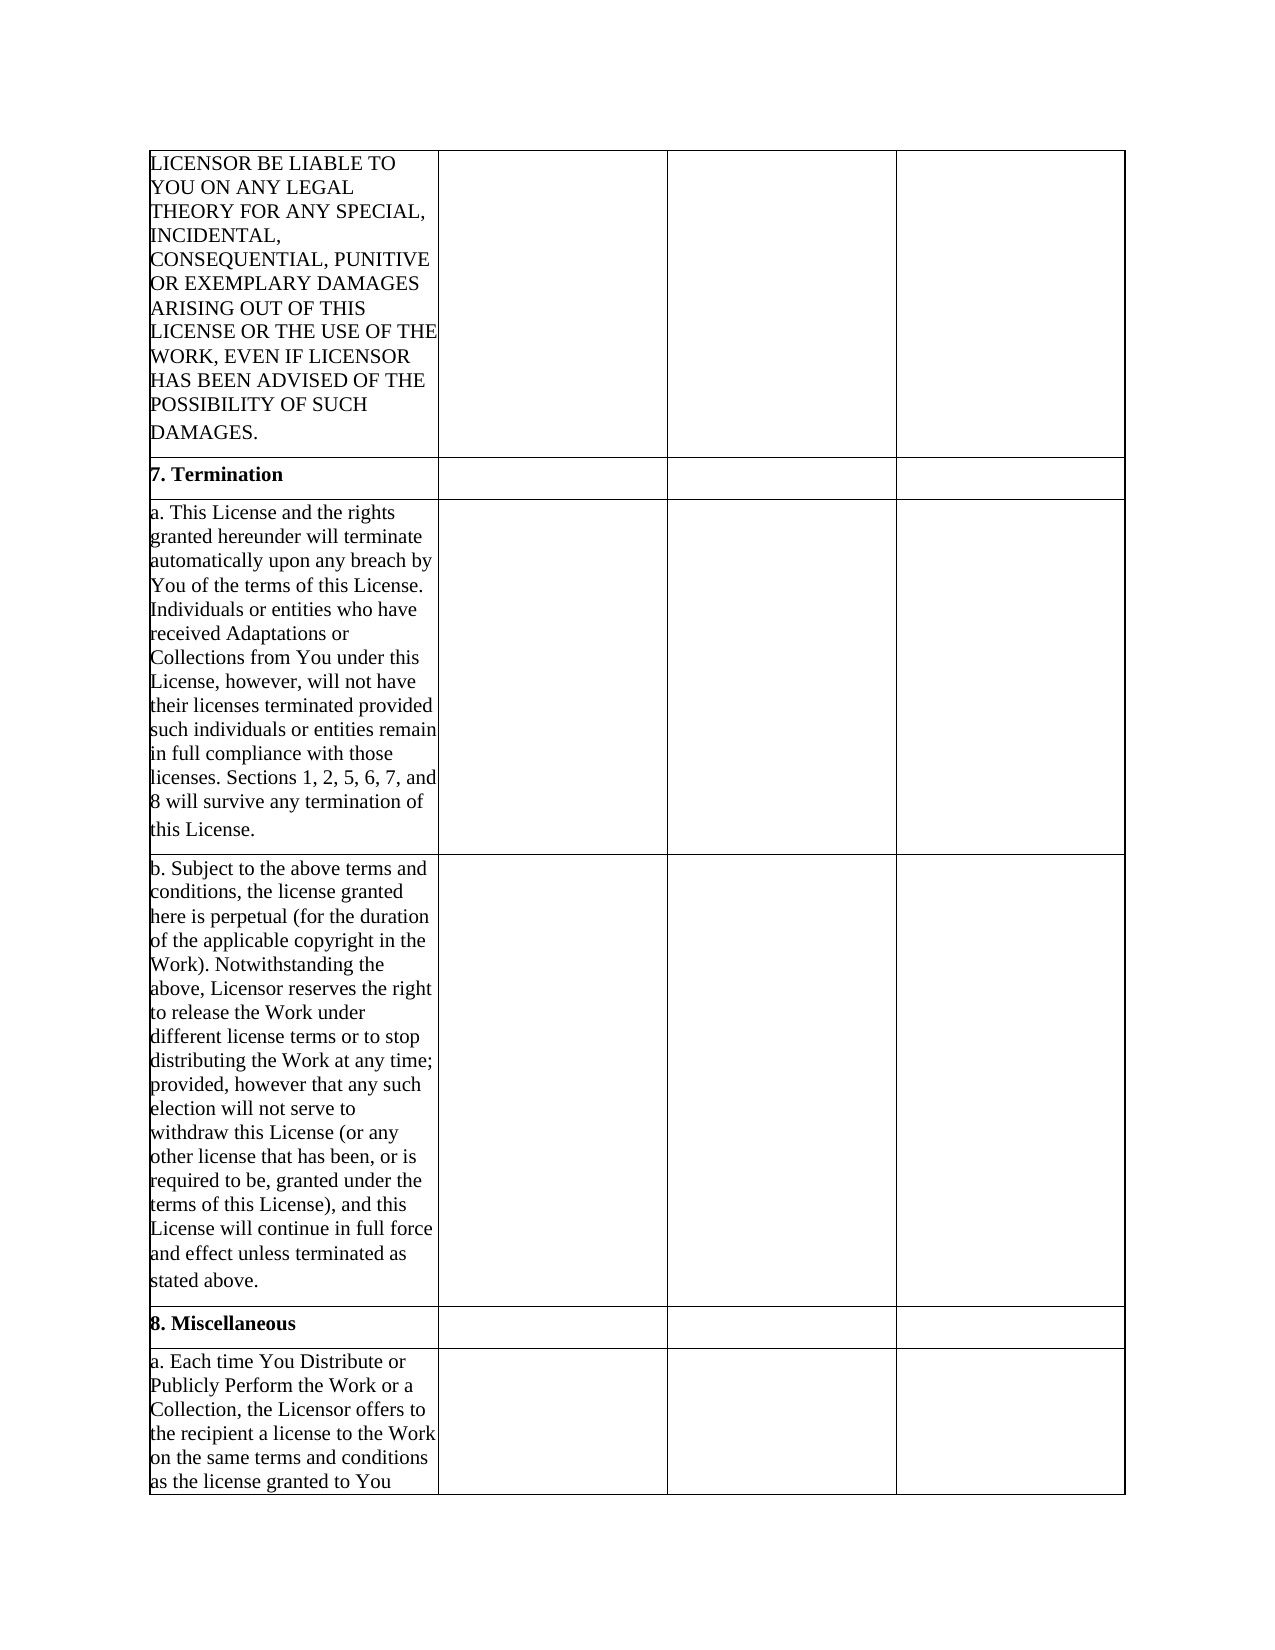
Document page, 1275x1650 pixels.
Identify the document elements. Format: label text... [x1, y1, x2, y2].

table_cell [439, 1349, 667, 1493]
table_cell LICENSOR BE LIABLE TO YOU ON ANY LEGAL THEORY FOR ANY SPECIAL, INCIDENTAL, CONSEQUENTIAL, PUNITIVE OR EXEMPLARY DAMAGES ARISING OUT OF THIS LICENSE OR THE USE OF THE WORK, EVEN IF LICENSOR HAS BEEN ADVISED OF THE POSSIBILITY OF SUCH DAMAGES. [151, 151, 438, 457]
table_cell [439, 151, 667, 457]
table_cell [439, 458, 667, 499]
table_cell [897, 458, 1124, 499]
table_cell [439, 1307, 667, 1348]
table_cell [897, 855, 1124, 1306]
table_cell 8. Miscellaneous [151, 1307, 438, 1348]
table_cell [897, 151, 1124, 457]
table_cell [668, 458, 896, 499]
table_cell a. This License and the rights granted hereunder will terminate automatically upon any breach by You of the terms of this License. Individuals or entities who have received Adaptations or Collections from You under this License, however, will not have their licenses terminated provided such individuals or entities remain in full compliance with those licenses. Sections 1, 2, 5, 6, 7, and 8 will survive any termination of this License. [151, 500, 438, 854]
table_cell [668, 151, 896, 457]
table_cell [668, 500, 896, 854]
table_cell a. Each time You Distribute or Publicly Perform the Work or a Collection, the Licensor offers to the recipient a license to the Work on the same terms and conditions as the license granted to You [151, 1349, 438, 1493]
table_cell [668, 1349, 896, 1493]
table_cell [668, 855, 896, 1306]
table_cell [897, 500, 1124, 854]
table_cell [439, 855, 667, 1306]
table_cell 7. Termination [151, 458, 438, 499]
table_cell [897, 1307, 1124, 1348]
table_cell [439, 500, 667, 854]
table_cell [668, 1307, 896, 1348]
table_cell b. Subject to the above terms and conditions, the license granted here is perpetual (for the duration of the applicable copyright in the Work). Notwithstanding the above, Licensor reserves the right to release the Work under different license terms or to stop distributing the Work at any time; provided, however that any such election will not serve to withdraw this License (or any other license that has been, or is required to be, granted under the terms of this License), and this License will continue in full force and effect unless terminated as stated above. [151, 855, 438, 1306]
table_cell [897, 1349, 1124, 1493]
